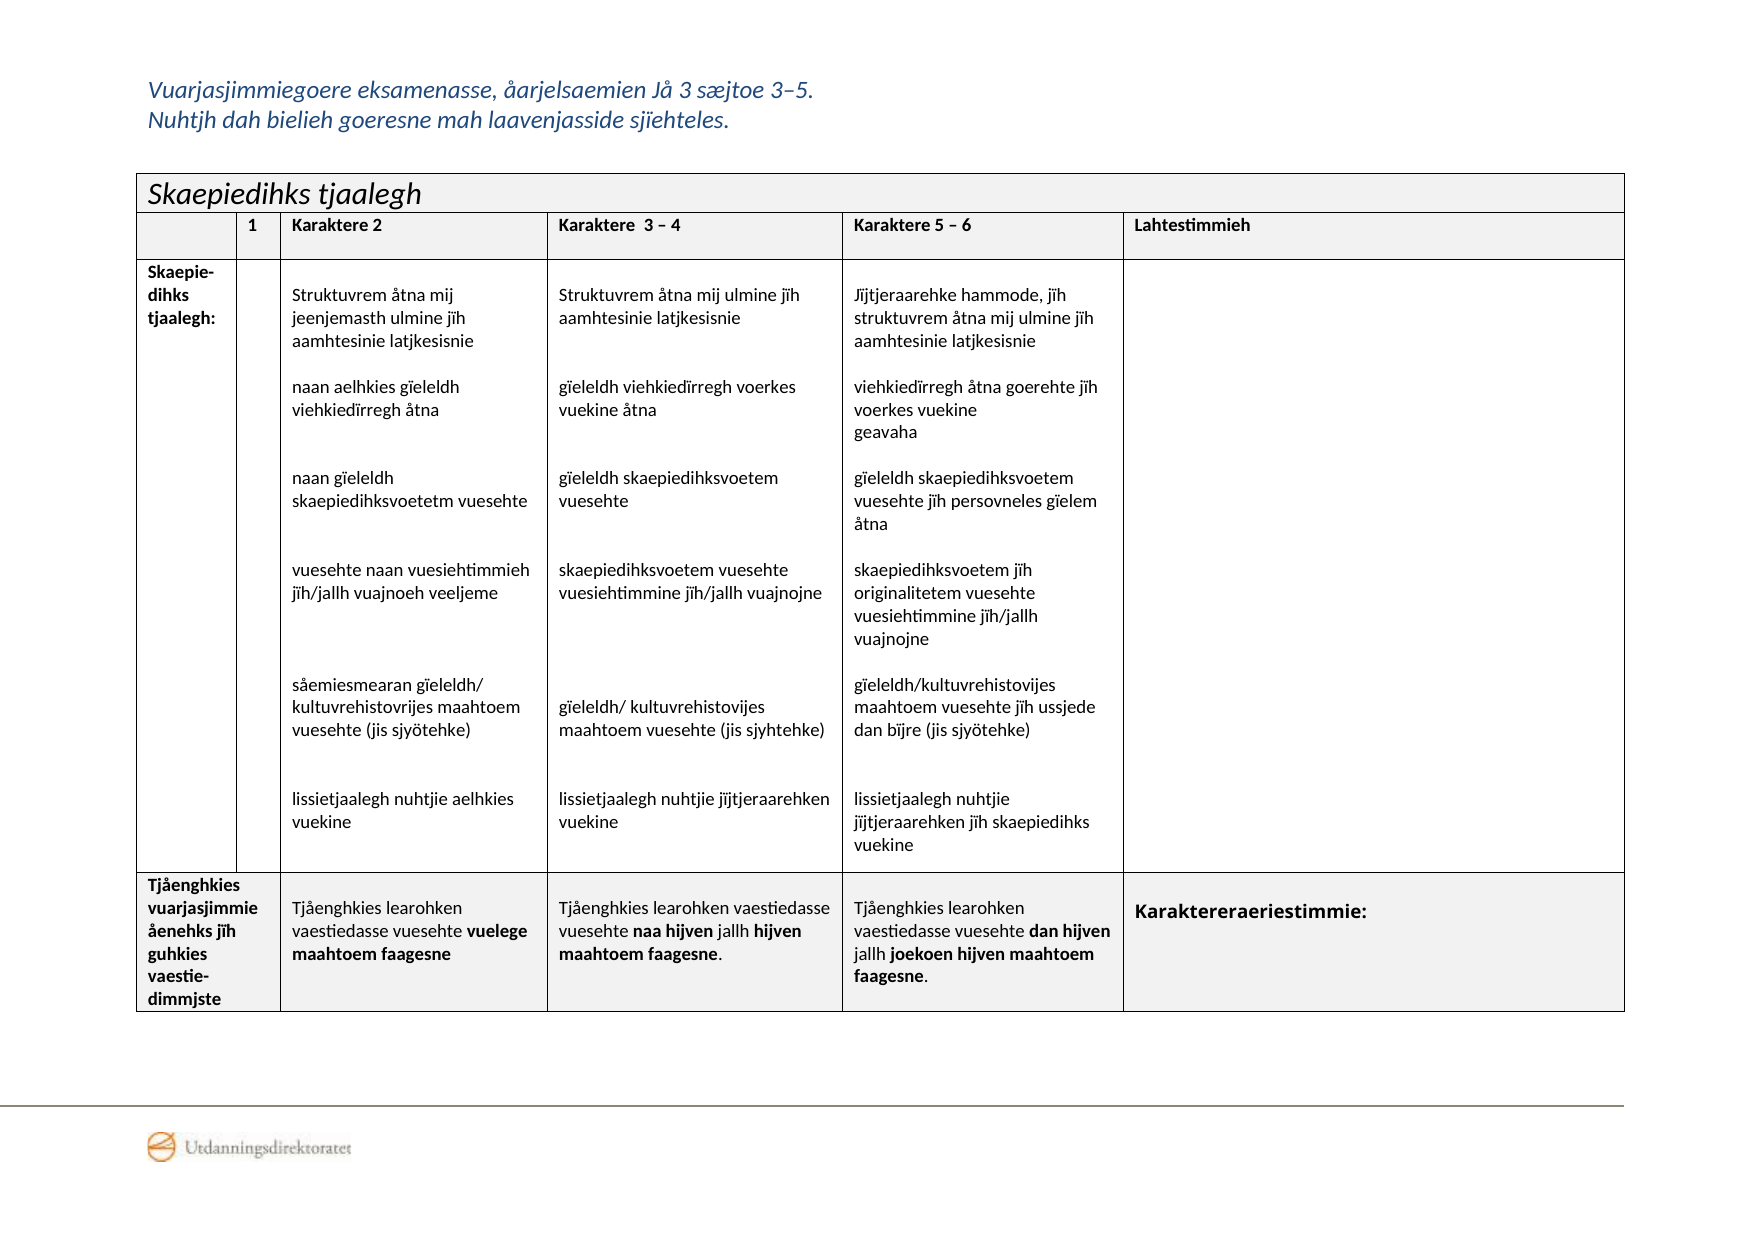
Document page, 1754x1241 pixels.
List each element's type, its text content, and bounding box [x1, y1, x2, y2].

table_cell Tjåenghkies learohken vaestiedasse vuesehte vuelege maahtoem faagesne [281, 873, 547, 1011]
table_cell Struktuvrem åtna mij jeenjemasth ulmine jïh aamhtesinie latjkesisnie naan aelhkies gïeleldh viehkiedïrregh åtna naan gïeleldh skaepiedihksvoetetm vuesehte vuesehte naan vuesiehtimmieh jïh/jallh vuajnoeh veeljeme såemiesmearan gïeleldh/ kultuvrehistovrijes maahtoem vuesehte (jis sjyötehke) lissietjaalegh nuhtjie aelhkies vuekine [281, 260, 547, 872]
table_cell Struktuvrem åtna mij ulmine jïh aamhtesinie latjkesisnie gïeleldh viehkiedïrregh voerkes vuekine åtna gïeleldh skaepiedihksvoetem vuesehte skaepiedihksvoetem vuesehte vuesiehtimmine jïh/jallh vuajnojne gïeleldh/ kultuvrehistovijes maahtoem vuesehte (jis sjyhtehke) lissietjaalegh nuhtjie jïjtjeraarehken vuekine [548, 260, 842, 872]
table_cell [137, 213, 236, 259]
table_cell Lahtestimmieh [1124, 213, 1624, 259]
table_cell Tjåenghkies learohken vaestiedasse vuesehte dan hijven jallh joekoen hijven maahtoem faagesne. [843, 873, 1123, 1011]
table_cell Karaktere 3 – 4 [548, 213, 842, 259]
table_header Skaepiedihks tjaalegh [137, 174, 1624, 212]
table_cell Jïjtjeraarehke hammode, jïh struktuvrem åtna mij ulmine jïh aamhtesinie latjkesisnie viehkiedïrregh åtna goerehte jïh voerkes vuekine geavaha gïeleldh skaepiedihksvoetem vuesehte jïh persovneles gïelem åtna skaepiedihksvoetem jïh originalitetem vuesehte vuesiehtimmine jïh/jallh vuajnojne gïeleldh/kultuvrehistovijes maahtoem vuesehte jïh ussjede dan bïjre (jis sjyötehke) lissietjaalegh nuhtjie jïjtjeraarehken jïh skaepiedihks vuekine [843, 260, 1123, 872]
table_cell Skaepie-dihks tjaalegh: [137, 260, 236, 872]
table_cell Karaktere 5 – 6 [843, 213, 1123, 259]
picture [147, 1132, 352, 1162]
table_cell Karaktereraeriestimmie: [1124, 873, 1624, 1011]
table_cell [1124, 260, 1624, 872]
table_cell Tjåenghkies vuarjasjimmie åenehks jïh guhkies vaestie-dimmjste [137, 873, 280, 1011]
table_cell Tjåenghkies learohken vaestiedasse vuesehte naa hijven jallh hijven maahtoem faagesne. [548, 873, 842, 1011]
table_cell [237, 260, 280, 872]
table_cell 1 [237, 213, 280, 259]
table_cell Karaktere 2 [281, 213, 547, 259]
